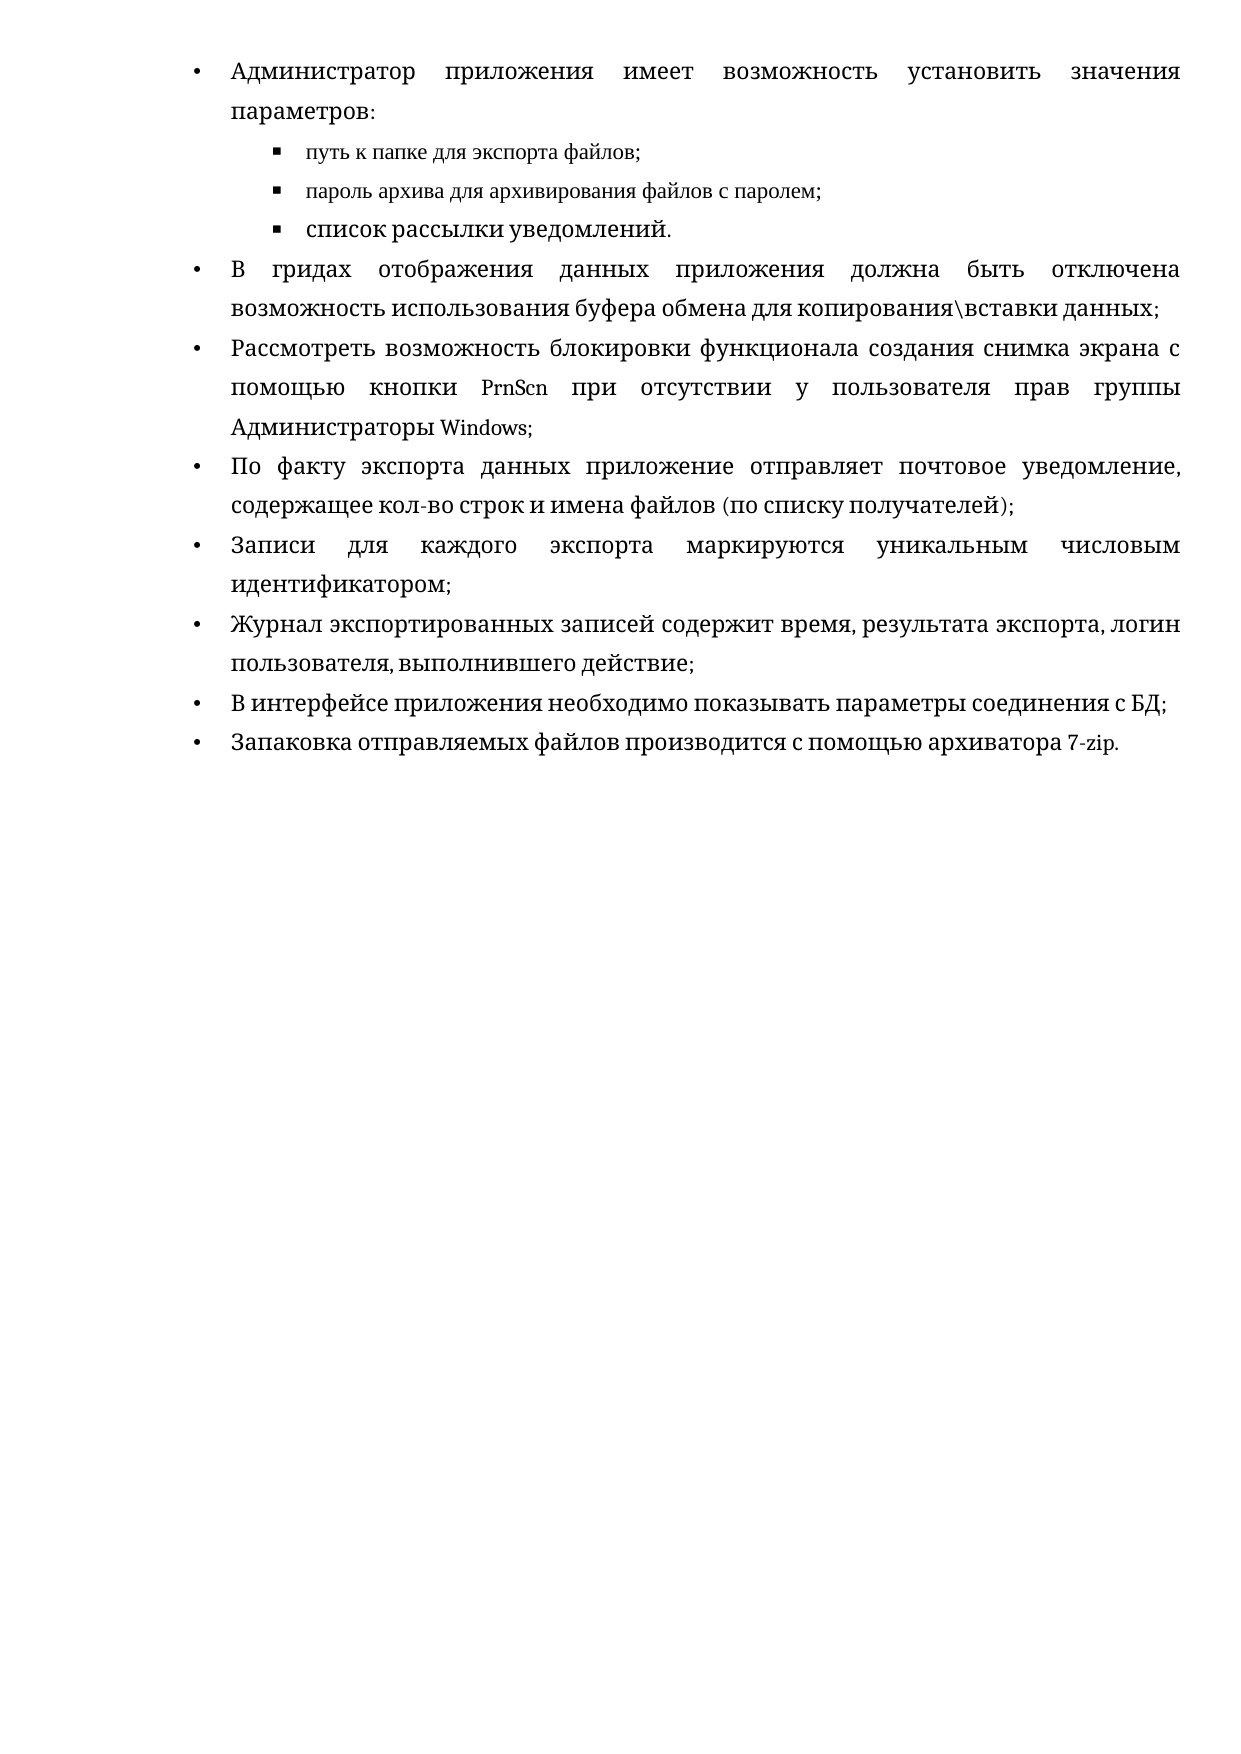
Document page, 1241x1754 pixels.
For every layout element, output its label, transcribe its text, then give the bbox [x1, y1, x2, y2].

list Администратор приложения имеет возможность установить значения параметров: [193, 59, 1181, 125]
list Журнал экспортированных записей содержит время, результата экспорта, логин пользователя, выполнившего действие; [193, 612, 1181, 678]
list пароль архива для архивирования файлов с паролем; [268, 177, 1181, 204]
list Запаковка отправляемых файлов производится с помощью архиватора 7-zip. [193, 730, 1181, 757]
list В гридах отображения данных приложения должна быть отключена возможность использования буфера обмена для копирования\вставки данных; [193, 256, 1181, 322]
list путь к папке для экспорта файлов; [268, 138, 1181, 164]
list По факту экспорта данных приложение отправляет почтовое уведомление, содержащее кол-во строк и имена файлов (по списку получателей); [193, 454, 1181, 520]
list В интерфейсе приложения необходимо показывать параметры соединения с БД; [193, 691, 1181, 717]
list Рассмотреть возможность блокировки функционала создания снимка экрана с помощью кнопки PrnScn при отсутствии у пользователя прав группы Администраторы Windows; [193, 335, 1181, 441]
list Записи для каждого экспорта маркируются уникальным числовым идентификатором; [193, 533, 1181, 599]
list список рассылки уведомлений. [268, 217, 1181, 243]
